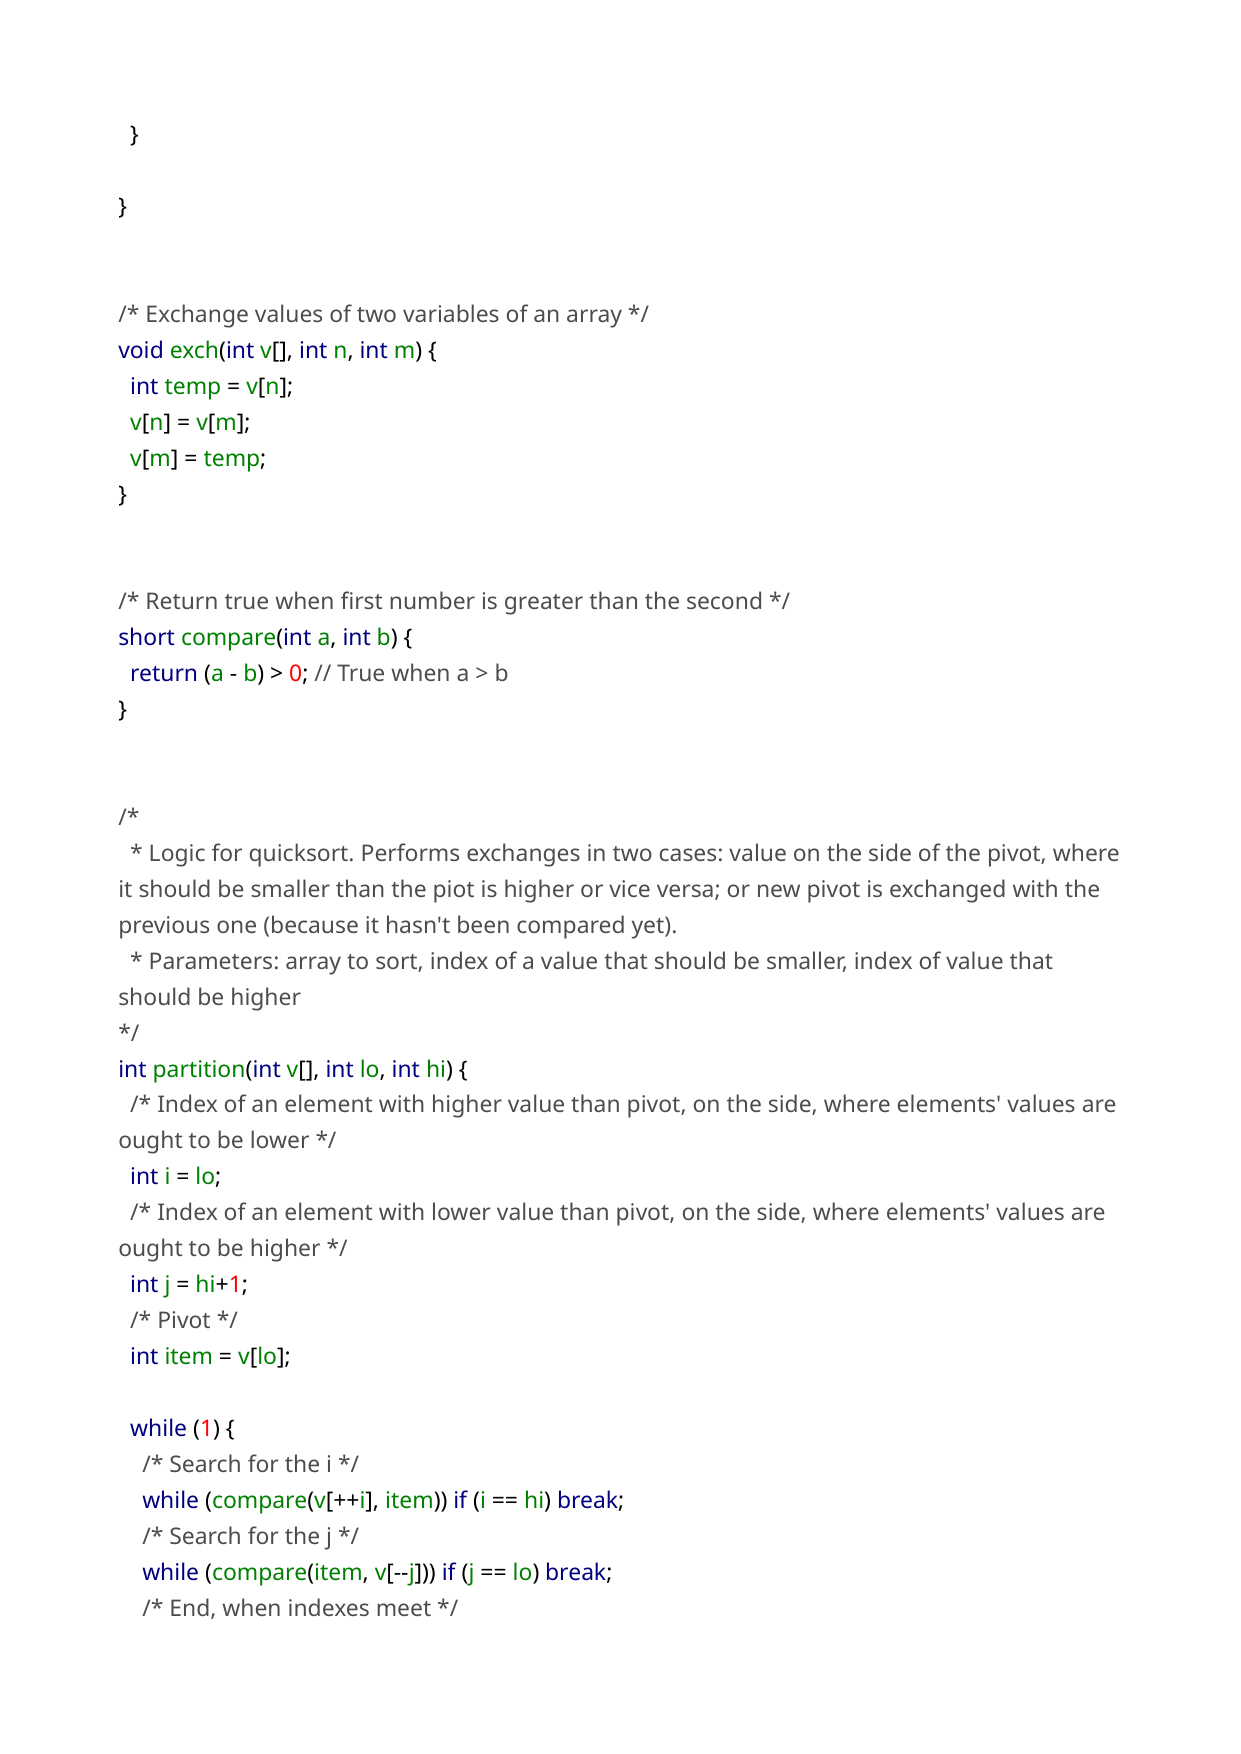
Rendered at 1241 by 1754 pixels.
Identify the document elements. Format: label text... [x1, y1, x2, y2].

text v[n] = v[m]; [118, 406, 1122, 437]
text return (a - b) > 0; // True when a > b [118, 657, 1122, 688]
text /* End, when indexes meet */ [118, 1592, 1122, 1623]
text * Logic for quicksort. Performs exchanges in two cases: value on the side of the pivot, where it should be smaller than the piot is higher or vice versa; or new pivot is exchanged with the previous one (because it hasn't been compared yet). [118, 837, 1122, 940]
text } [118, 693, 1122, 724]
text * Parameters: array to sort, index of a value that should be smaller, index of value that should be higher [118, 945, 1122, 1012]
text /* Index of an element with lower value than pivot, on the side, where elements' values are ought to be higher */ [118, 1196, 1122, 1263]
text int item = v[lo]; [118, 1340, 1122, 1371]
text /* Index of an element with higher value than pivot, on the side, where elements' values are ought to be lower */ [118, 1088, 1122, 1156]
text /* Return true when first number is greater than the second */ [118, 585, 1122, 617]
text int i = lo; [118, 1160, 1122, 1192]
text } [118, 118, 1122, 149]
text v[m] = temp; [118, 442, 1122, 473]
text /* Search for the j */ [118, 1520, 1122, 1551]
text while (compare(v[++i], item)) if (i == hi) break; [118, 1484, 1122, 1515]
text int j = hi+1; [118, 1268, 1122, 1299]
text } [118, 190, 1122, 221]
text int temp = v[n]; [118, 370, 1122, 401]
text } [118, 477, 1122, 509]
text /* Search for the i */ [118, 1448, 1122, 1479]
text while (1) { [118, 1412, 1122, 1443]
text int partition(int v[], int lo, int hi) { [118, 1052, 1122, 1084]
text /* [118, 801, 1122, 832]
text /* Pivot */ [118, 1304, 1122, 1335]
text while (compare(item, v[--j])) if (j == lo) break; [118, 1556, 1122, 1587]
text short compare(int a, int b) { [118, 621, 1122, 652]
text void exch(int v[], int n, int m) { [118, 334, 1122, 365]
text /* Exchange values of two variables of an array */ [118, 298, 1122, 329]
text */ [118, 1017, 1122, 1048]
